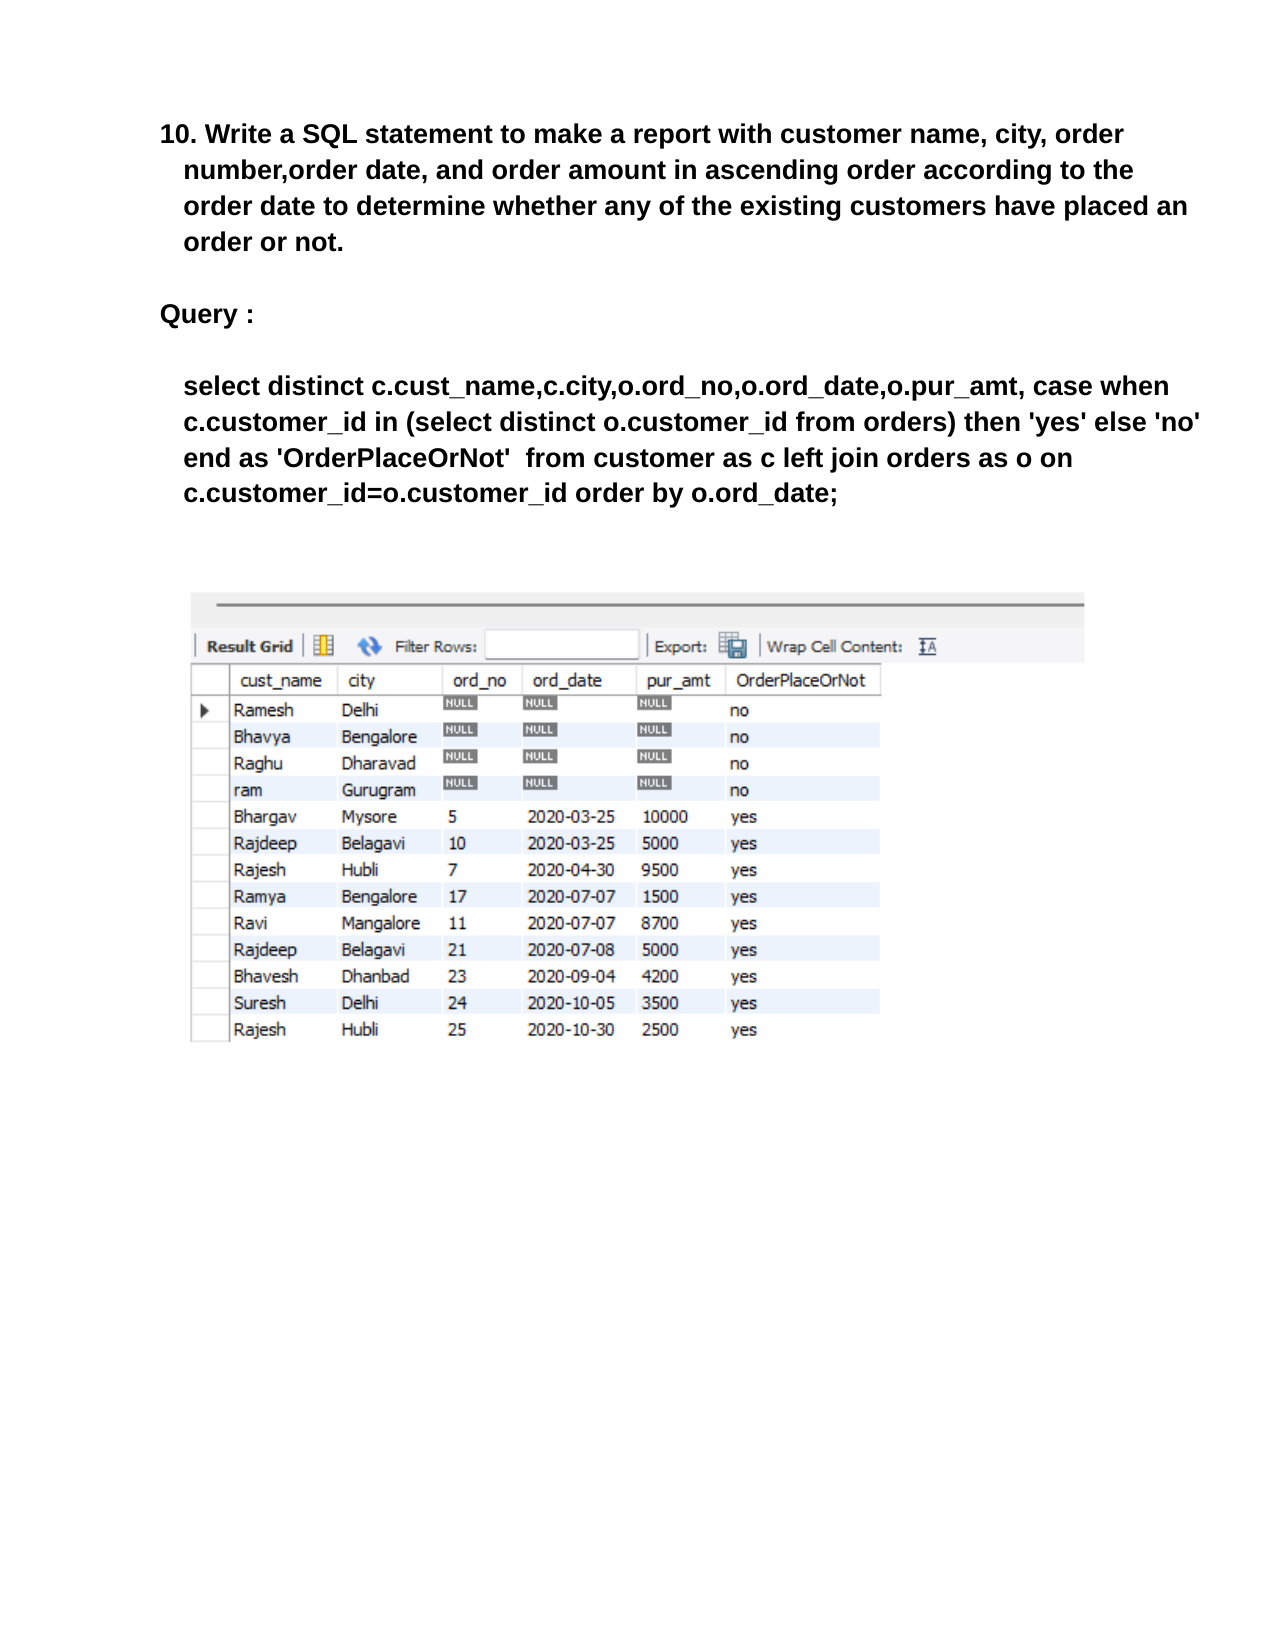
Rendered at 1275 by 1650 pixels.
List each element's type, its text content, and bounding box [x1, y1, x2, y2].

text select distinct c.cust_name,c.city,o.ord_no,o.ord_date,o.pur_amt, case when c.customer_id in (select distinct o.customer_id from orders) then 'yes' else 'no' end as 'OrderPlaceOrNot' from customer as c left join orders as o on c.customer_id=o.customer_id order by o.ord_date; [159, 370, 1210, 509]
picture [190, 585, 1085, 1083]
text 10. Write a SQL statement to make a report with customer name, city, order number,order date, and order amount in ascending order according to the order date to determine whether any of the existing customers have placed an order or not. [159, 118, 1210, 257]
text Query : [159, 298, 1210, 329]
